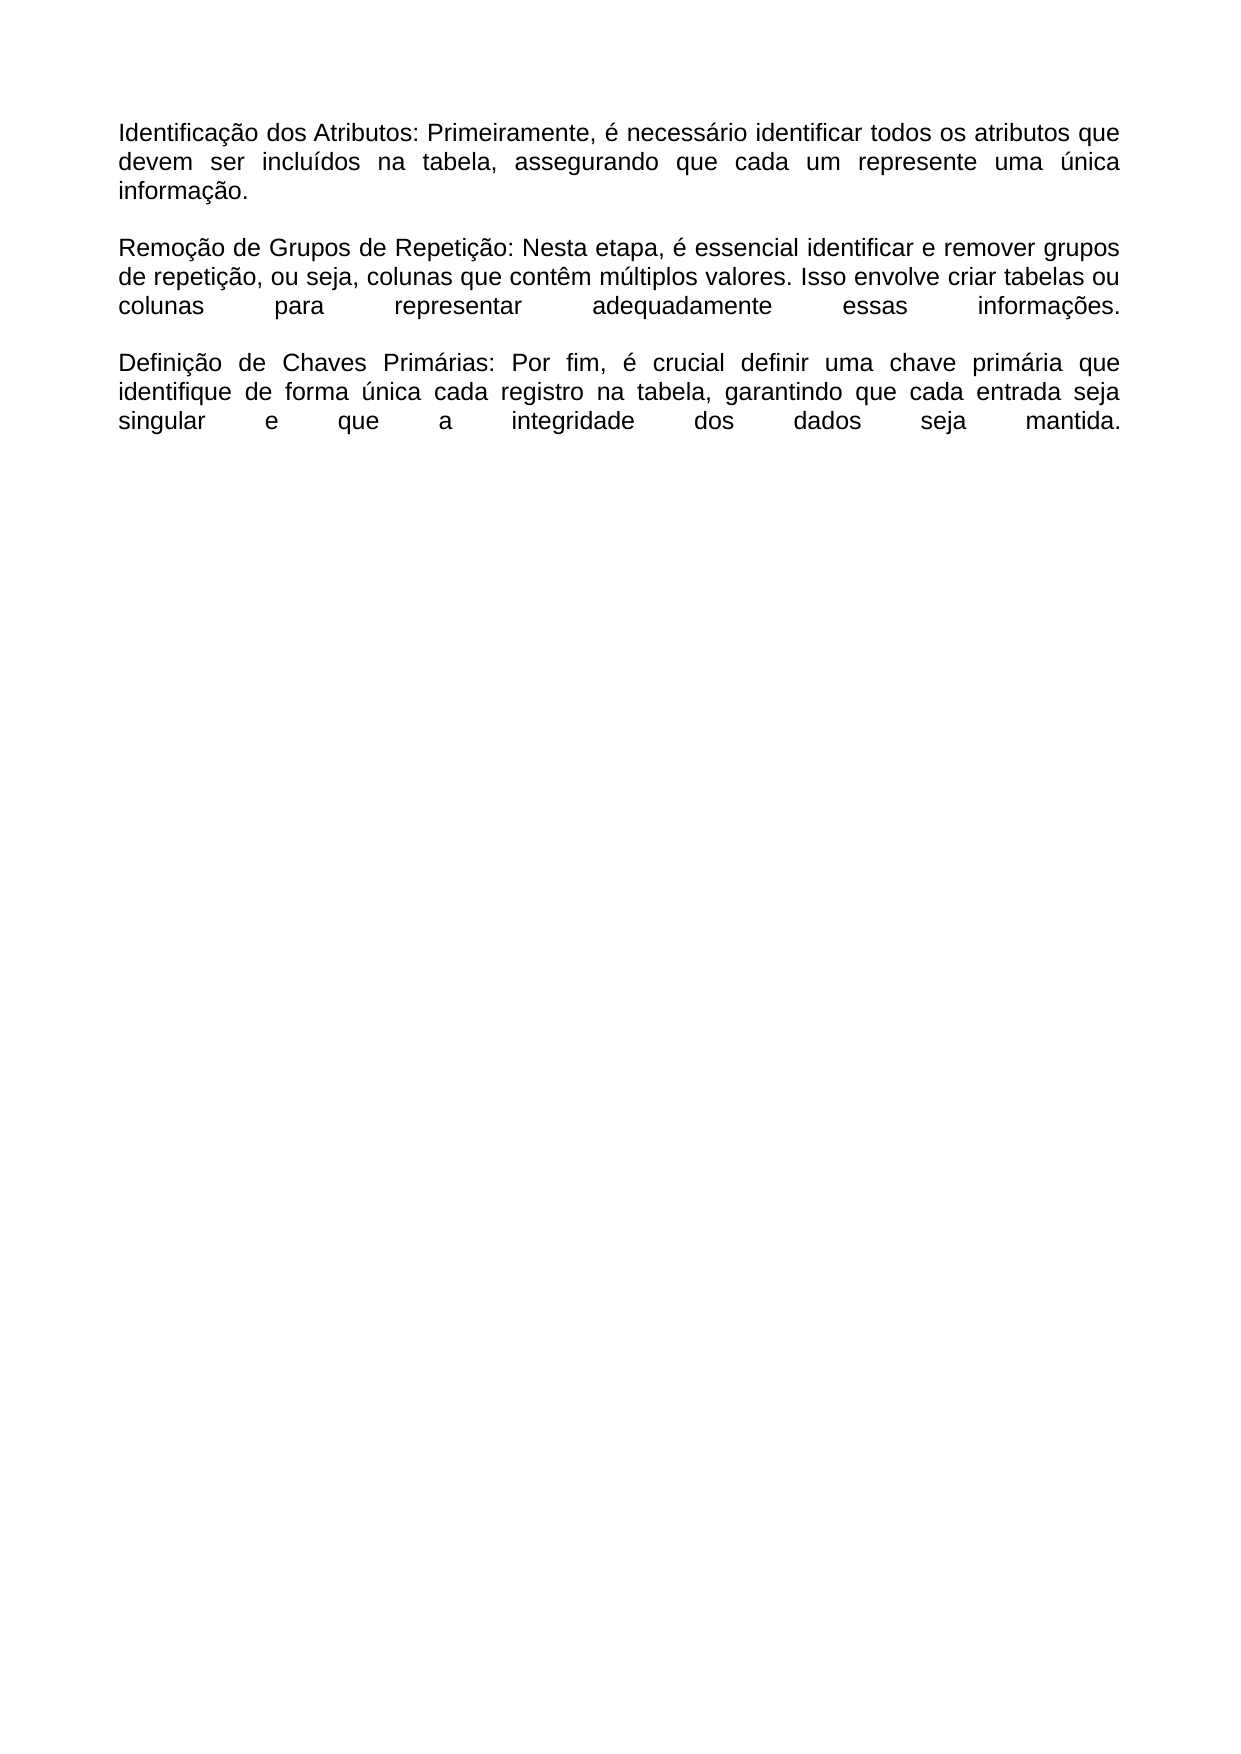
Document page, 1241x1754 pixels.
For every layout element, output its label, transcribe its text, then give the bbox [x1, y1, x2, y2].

text Identificação dos Atributos: Primeiramente, é necessário identificar todos os atributos que devem ser incluídos na tabela, assegurando que cada um represente uma única informação. Remoção de Grupos de Repetição: Nesta etapa, é essencial identificar e remover grupos de repetição, ou seja, colunas que contêm múltiplos valores. Isso envolve criar tabelas ou colunas para representar adequadamente essas informações. Definição de Chaves Primárias: Por fim, é crucial definir uma chave primária que identifique de forma única cada registro na tabela, garantindo que cada entrada seja singular e que a integridade dos dados seja mantida. [118, 118, 1122, 492]
